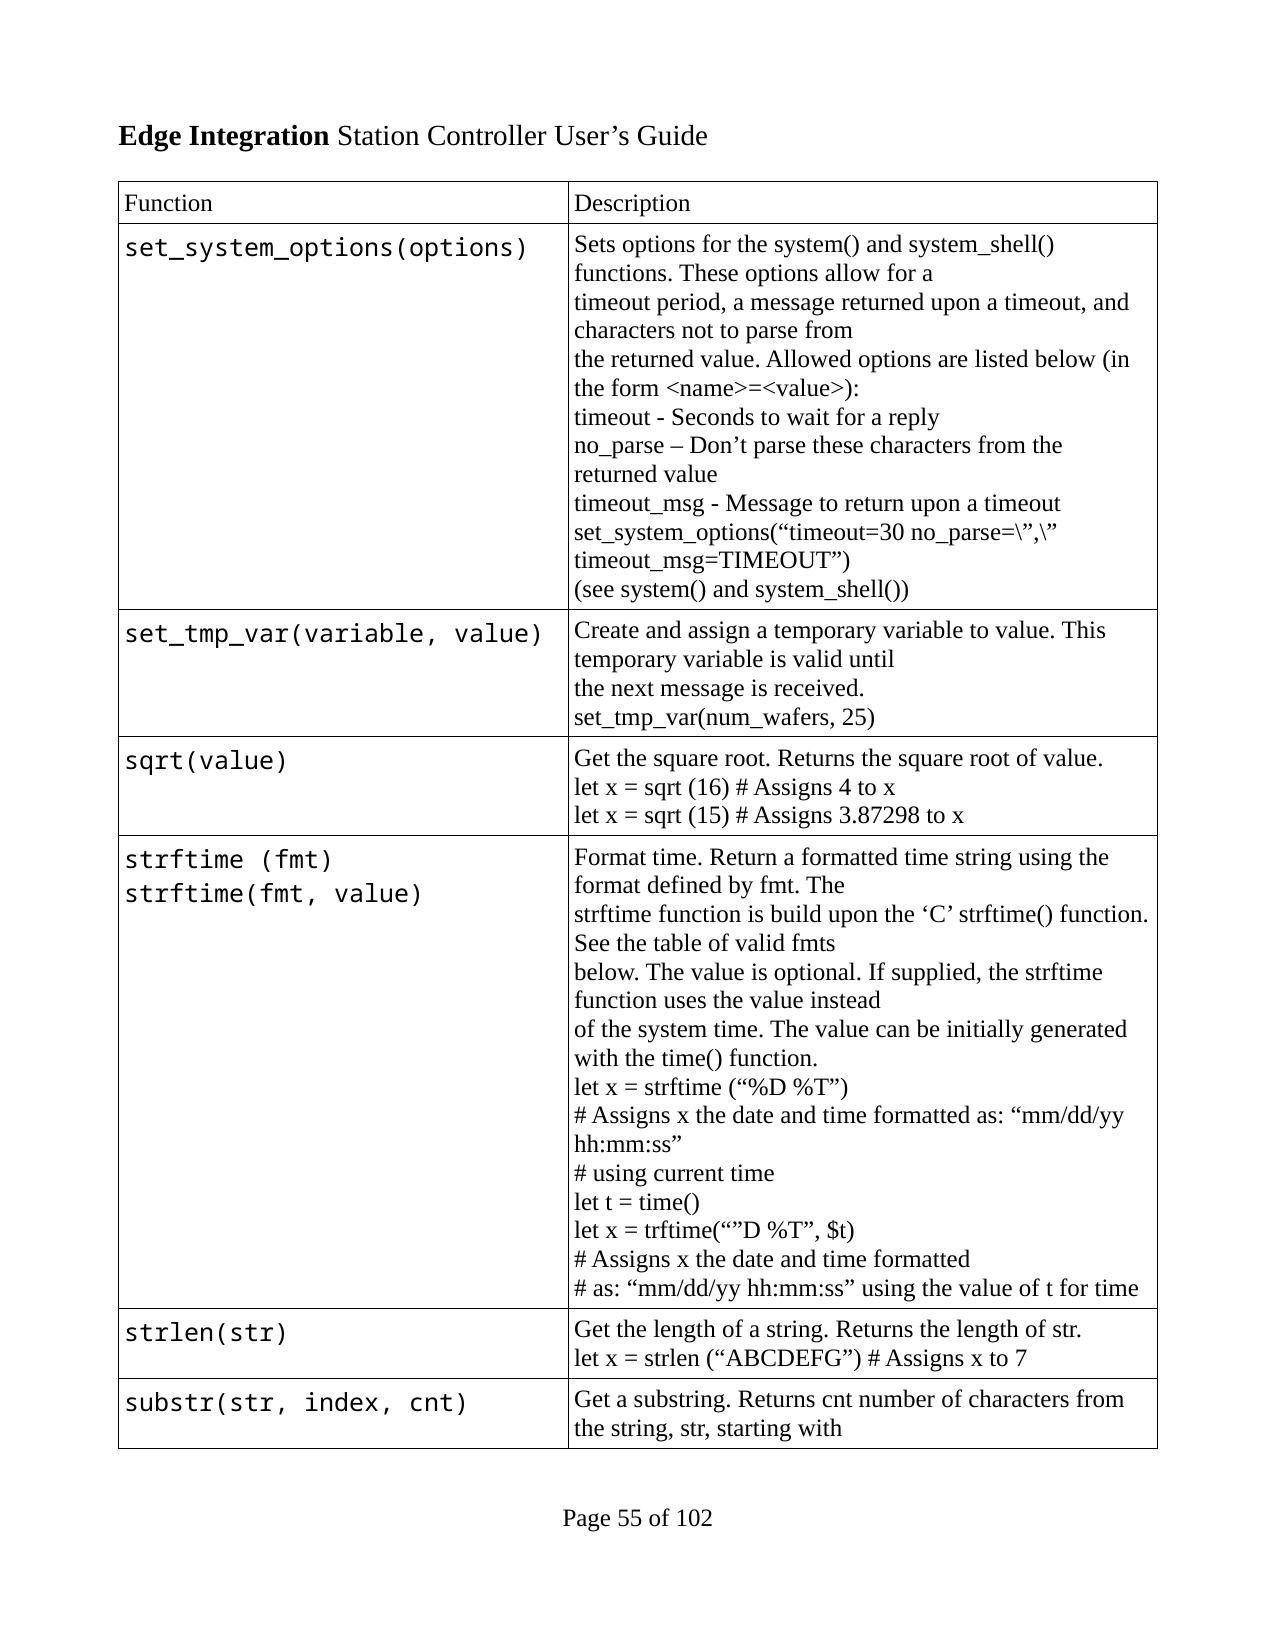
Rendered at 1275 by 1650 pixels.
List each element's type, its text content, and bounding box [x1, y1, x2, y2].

table_cell Get a substring. Returns cnt number of characters from the string, str, starting with [569, 1379, 1157, 1447]
table_cell Get the length of a string. Returns the length of str. let x = strlen (“ABCDEFG”) # Assigns x to 7 [569, 1309, 1157, 1377]
table_cell strlen(str) [119, 1309, 568, 1377]
table_header Function [119, 182, 568, 222]
table_cell Format time. Return a formatted time string using the format defined by fmt. The strftime function is build upon the ‘C’ strftime() function. See the table of valid fmts below. The value is optional. If supplied, the strftime function uses the value instead of the system time. The value can be initially generated with the time() function. let x = strftime (“%D %T”) # Assigns x the date and time formatted as: “mm/dd/yy hh:mm:ss” # using current time let t = time() let x = trftime(“”D %T”, $t) # Assigns x the date and time formatted # as: “mm/dd/yy hh:mm:ss” using the value of t for time [569, 836, 1157, 1307]
table_cell Sets options for the system() and system_shell() functions. These options allow for a timeout period, a message returned upon a timeout, and characters not to parse from the returned value. Allowed options are listed below (in the form <name>=<value>): timeout - Seconds to wait for a reply no_parse – Don’t parse these characters from the returned value timeout_msg - Message to return upon a timeout set_system_options(“timeout=30 no_parse=\”,\” timeout_msg=TIMEOUT”) (see system() and system_shell()) [569, 224, 1157, 609]
table_cell Get the square root. Returns the square root of value. let x = sqrt (16) # Assigns 4 to x let x = sqrt (15) # Assigns 3.87298 to x [569, 737, 1157, 835]
table_cell substr(str, index, cnt) [119, 1379, 568, 1447]
table_cell set_tmp_var(variable, value) [119, 610, 568, 736]
table_cell Create and assign a temporary variable to value. This temporary variable is valid until the next message is received. set_tmp_var(num_wafers, 25) [569, 610, 1157, 736]
table_header Description [569, 182, 1157, 222]
table_cell strftime (fmt) strftime(fmt, value) [119, 836, 568, 1307]
table_cell sqrt(value) [119, 737, 568, 835]
table_cell set_system_options(options) [119, 224, 568, 609]
